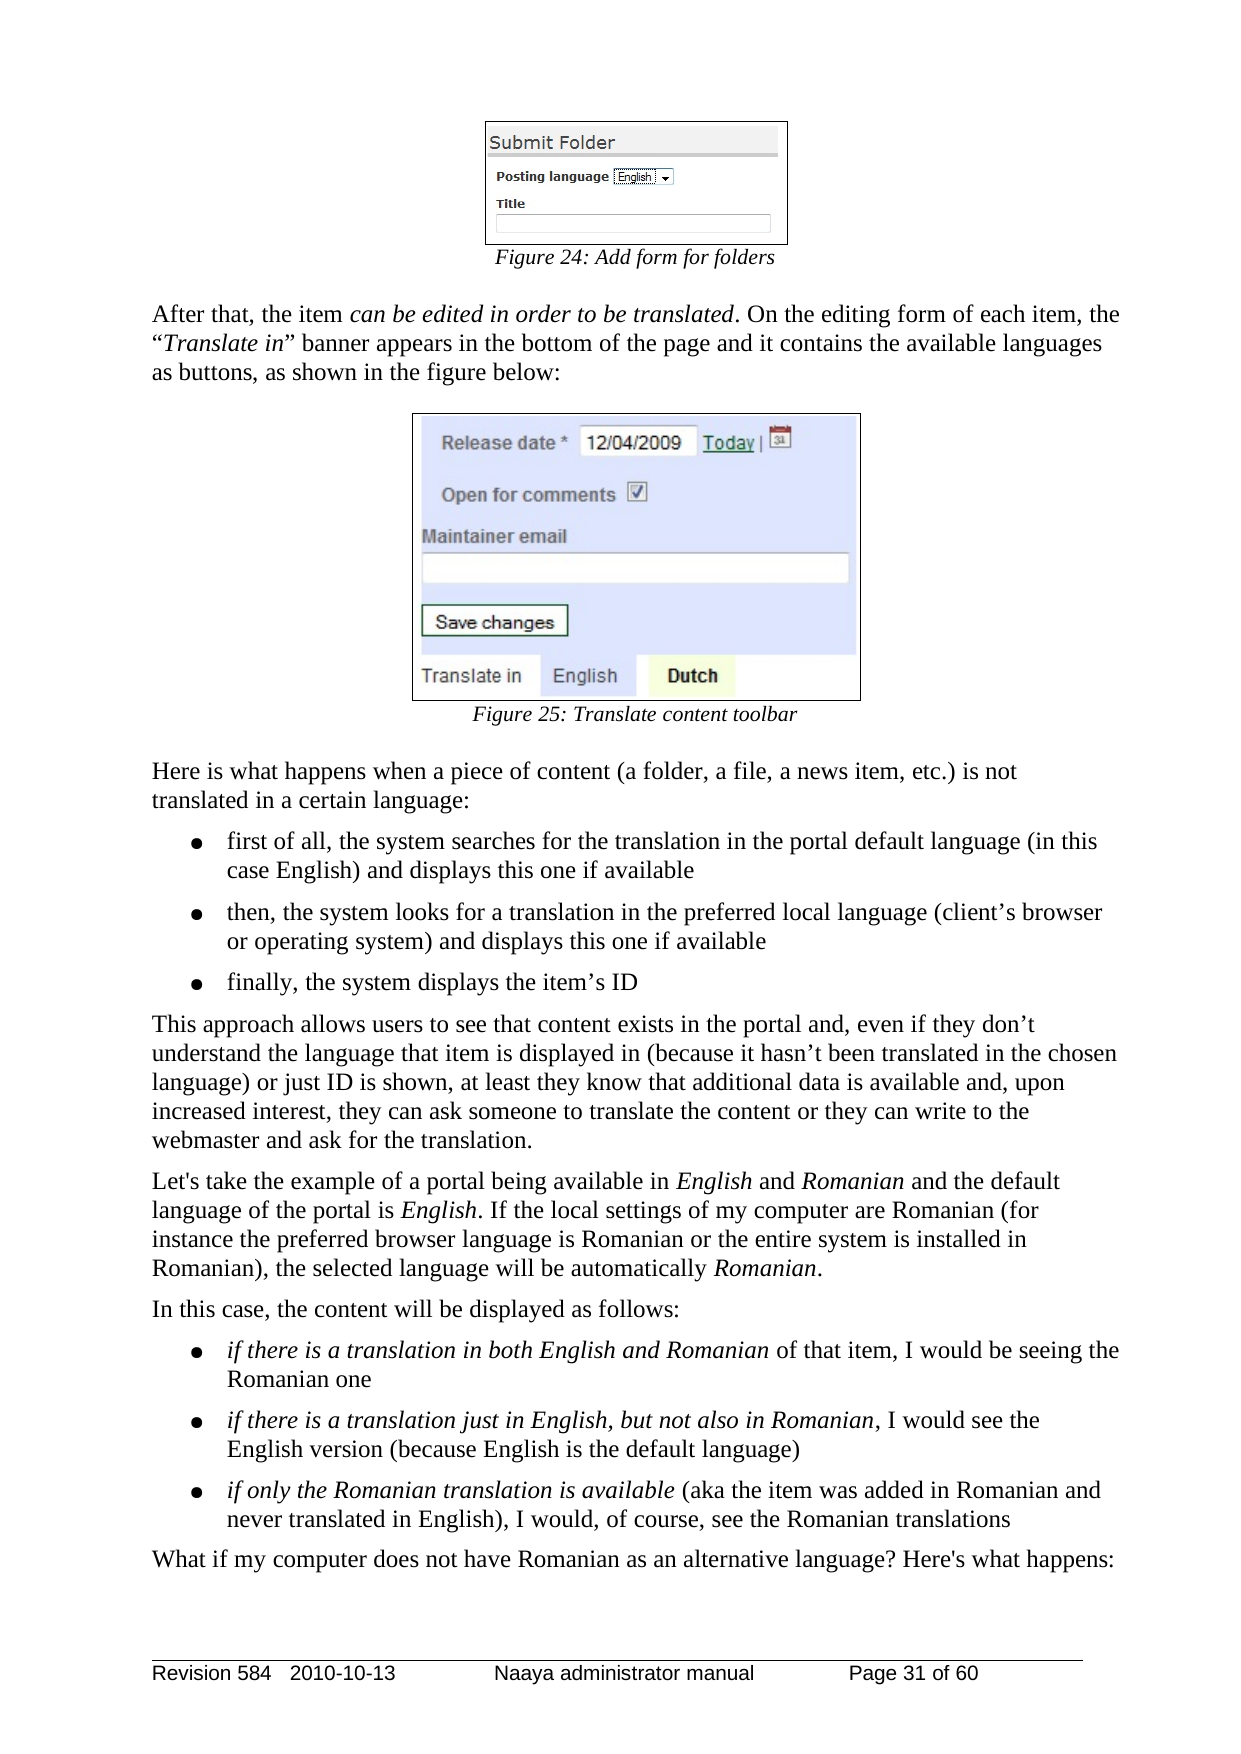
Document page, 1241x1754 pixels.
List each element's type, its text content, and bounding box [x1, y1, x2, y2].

list if only the Romanian translation is available (aka the item was added in Romanian and never translated in English), I would, of course, see the Romanian translations [189, 1474, 1120, 1533]
list finally, the system displays the item’s ID [189, 967, 1120, 996]
text Here is what happens when a piece of content (a folder, a file, a news item, etc.) is not translated in a certain language: [152, 397, 1120, 814]
list first of all, the system searches for the translation in the portal default language (in this case English) and displays this one if available [189, 826, 1120, 884]
text After that, the item can be edited in order to be translated. On the editing form of each item, the “Translate in” banner appears in the bottom of the page and it contains the available languages as buttons, as shown in the figure below: [152, 107, 1120, 386]
picture [487, 124, 785, 241]
text Let's take the example of a portal being available in English and Romanian and the default language of the portal is English. If the local settings of my computer are Romanian (for instance the preferred browser language is Romanian or the entire system is installed in Romanian), the selected language will be automatically Romanian. [152, 1166, 1120, 1282]
list if there is a translation just in English, but not also in Romanian, I would see the English version (because English is the default language) [189, 1404, 1120, 1463]
list then, the system looks for a translation in the preferred local language (client’s browser or operating system) and displays this one if available [189, 897, 1120, 955]
text Figure 24: Add form for folders [409, 119, 863, 269]
list if there is a translation in both English and Romanian of that item, I would be seeing the Romanian one [189, 1335, 1120, 1393]
text Figure 25: Translate content toolbar [404, 410, 868, 726]
picture [414, 416, 858, 698]
text What if my computer does not have Romanian as an alternative language? Here's what happens: [152, 1544, 1120, 1573]
text This approach allows users to see that content exists in the portal and, even if they don’t understand the language that item is displayed in (because it hasn’t been translated in the chosen language) or just ID is shown, at least they know that additional data is available and, upon increased interest, they can ask someone to translate the content or they can write to the webmaster and ask for the translation. [152, 1009, 1120, 1154]
text In this case, the content will be displayed as follows: [152, 1294, 1120, 1323]
